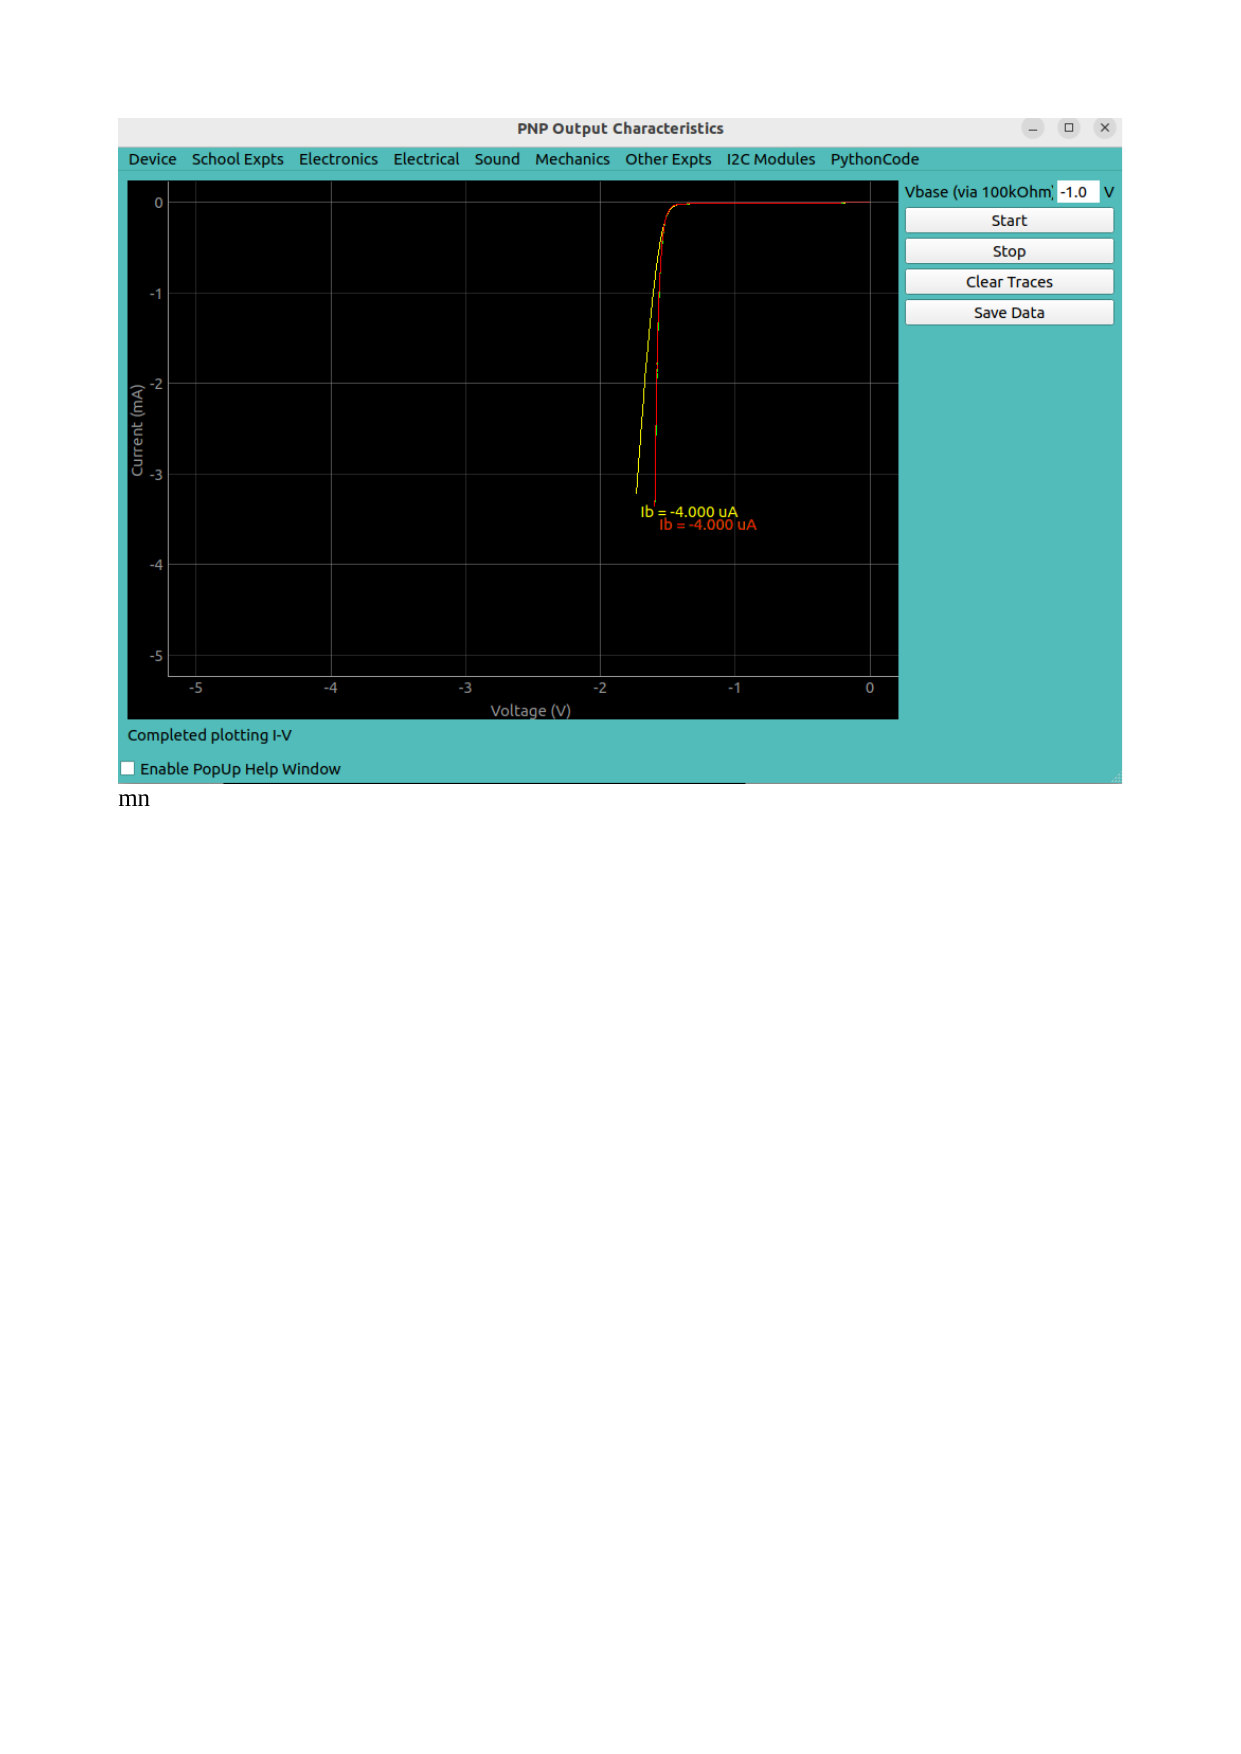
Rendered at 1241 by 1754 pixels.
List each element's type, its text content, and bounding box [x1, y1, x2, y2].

picture [118, 118, 1123, 784]
text mn [118, 784, 1122, 812]
